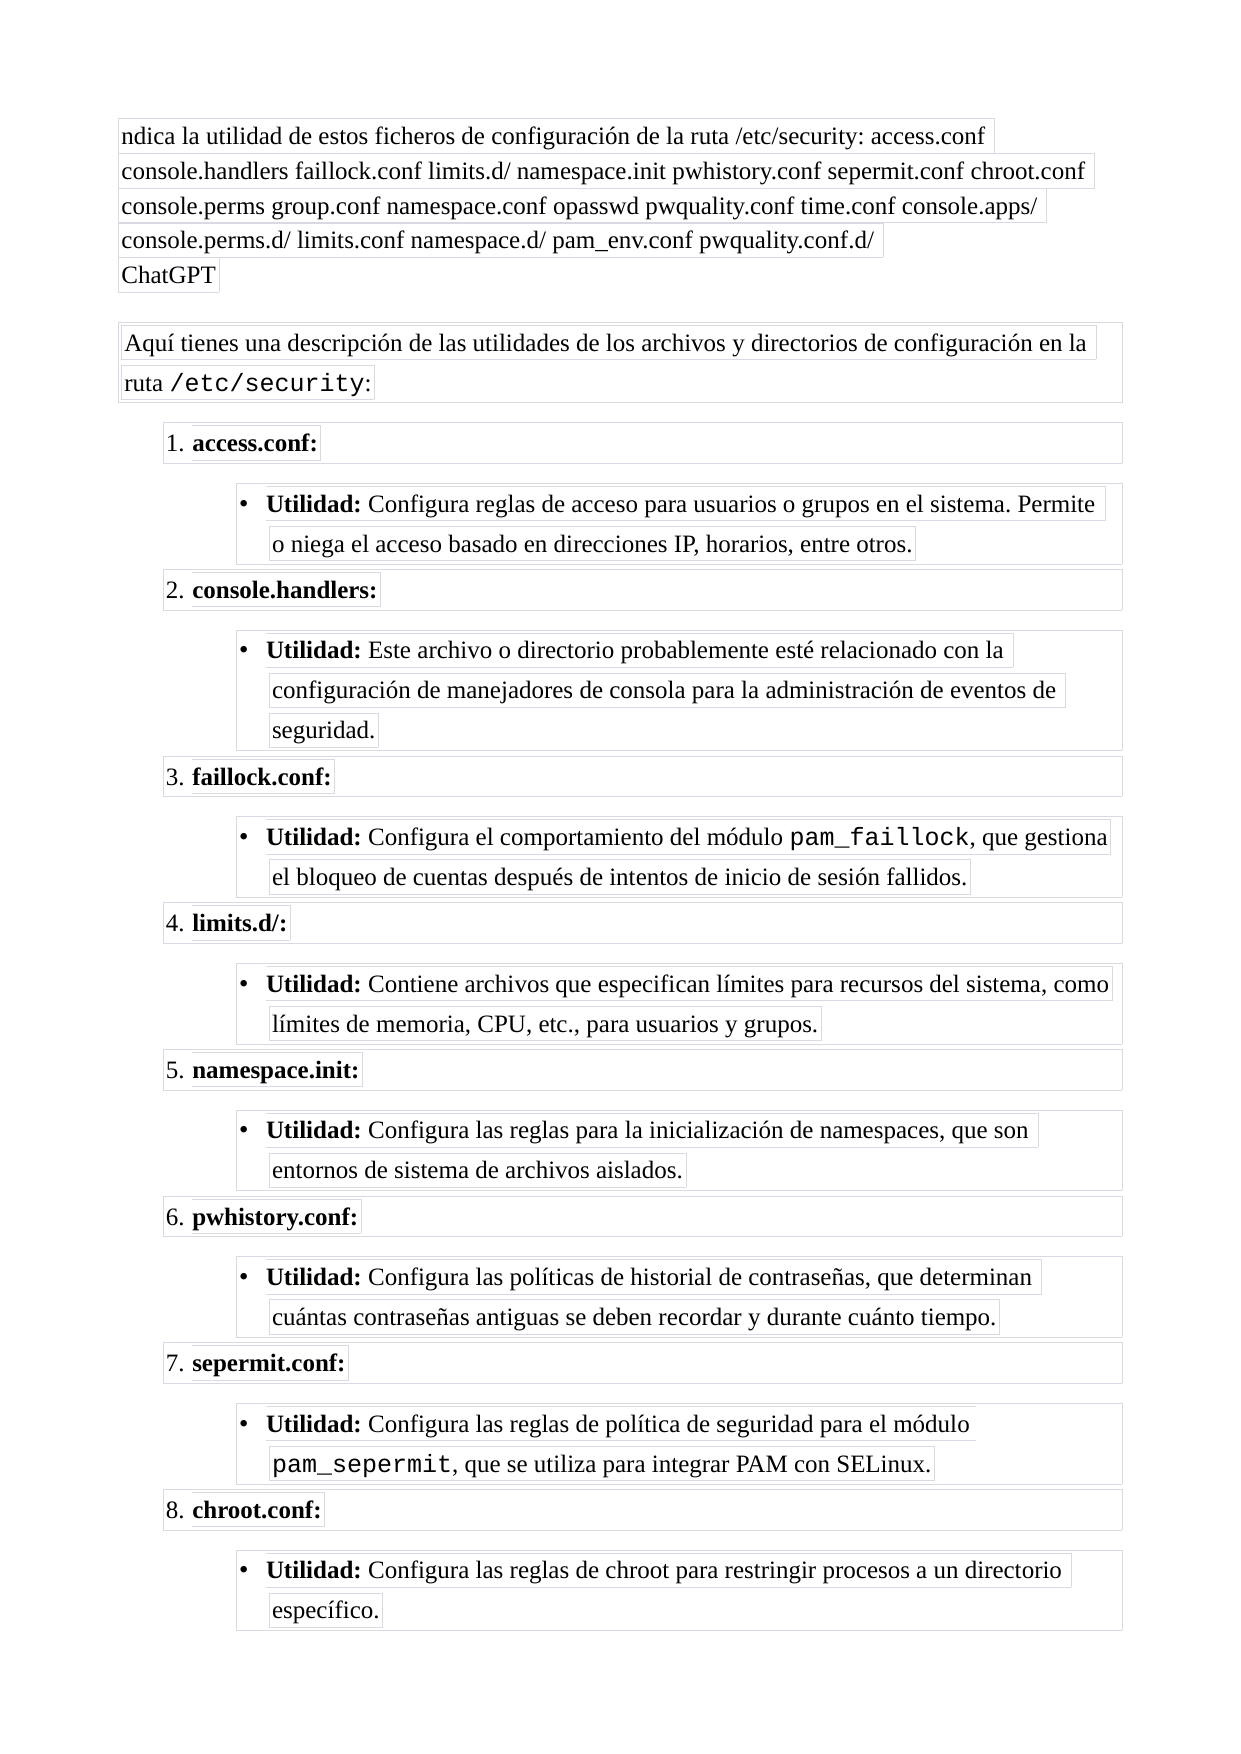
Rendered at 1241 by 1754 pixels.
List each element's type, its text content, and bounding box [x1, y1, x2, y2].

list namespace.init: [164, 1050, 1122, 1090]
text ndica la utilidad de estos ficheros de configuración de la ruta /etc/security: access.conf console.handlers faillock.conf limits.d/ namespace.init pwhistory.conf sepermit.conf chroot.conf console.perms group.conf namespace.conf opasswd pwquality.conf time.conf console.apps/ console.perms.d/ limits.conf namespace.d/ pam_env.conf pwquality.conf.d/ [884, 118, 1122, 257]
list Utilidad: Configura el comportamiento del módulo pam_faillock, que gestiona el bloqueo de cuentas después de intentos de inicio de sesión fallidos. [237, 817, 1122, 897]
list Utilidad: Configura las políticas de historial de contraseñas, que determinan cuántas contraseñas antiguas se deben recordar y durante cuánto tiempo. [237, 1257, 1122, 1337]
text [220, 257, 1122, 292]
list chroot.conf: [164, 1490, 1122, 1530]
list Utilidad: Contiene archivos que especifican límites para recursos del sistema, como límites de memoria, CPU, etc., para usuarios y grupos. [237, 964, 1122, 1044]
text ndica la utilidad de estos ficheros de configuración de la ruta /etc/security: access.conf console.handlers faillock.conf limits.d/ namespace.init pwhistory.conf sepermit.conf chroot.conf console.perms group.conf namespace.conf opasswd pwquality.conf time.conf console.apps/ console.perms.d/ limits.conf namespace.d/ pam_env.conf pwquality.conf.d/ [119, 119, 994, 153]
text ndica la utilidad de estos ficheros de configuración de la ruta /etc/security: access.conf console.handlers faillock.conf limits.d/ namespace.init pwhistory.conf sepermit.conf chroot.conf console.perms group.conf namespace.conf opasswd pwquality.conf time.conf console.apps/ console.perms.d/ limits.conf namespace.d/ pam_env.conf pwquality.conf.d/ [119, 154, 1094, 188]
text ndica la utilidad de estos ficheros de configuración de la ruta /etc/security: access.conf console.handlers faillock.conf limits.d/ namespace.init pwhistory.conf sepermit.conf chroot.conf console.perms group.conf namespace.conf opasswd pwquality.conf time.conf console.apps/ console.perms.d/ limits.conf namespace.d/ pam_env.conf pwquality.conf.d/ [119, 189, 1046, 222]
text ndica la utilidad de estos ficheros de configuración de la ruta /etc/security: access.conf console.handlers faillock.conf limits.d/ namespace.init pwhistory.conf sepermit.conf chroot.conf console.perms group.conf namespace.conf opasswd pwquality.conf time.conf console.apps/ console.perms.d/ limits.conf namespace.d/ pam_env.conf pwquality.conf.d/ [119, 224, 883, 257]
list Utilidad: Configura las reglas de chroot para restringir procesos a un directorio específico. [237, 1551, 1122, 1630]
list Utilidad: Configura las reglas de política de seguridad para el módulo pam_sepermit, que se utiliza para integrar PAM con SELinux. [237, 1404, 1122, 1484]
text ChatGPT [119, 258, 219, 292]
text Aquí tienes una descripción de las utilidades de los archivos y directorios de configuración en la ruta /etc/security: [119, 323, 1122, 402]
list Utilidad: Este archivo o directorio probablemente esté relacionado con la configuración de manejadores de consola para la administración de eventos de seguridad. [237, 631, 1122, 750]
list limits.d/: [164, 903, 1122, 943]
list faillock.conf: [164, 757, 1122, 796]
list access.conf: [164, 423, 1122, 463]
list pwhistory.conf: [164, 1197, 1122, 1236]
list Utilidad: Configura reglas de acceso para usuarios o grupos en el sistema. Permite o niega el acceso basado en direcciones IP, horarios, entre otros. [237, 484, 1122, 564]
list console.handlers: [164, 570, 1122, 610]
list sepermit.conf: [164, 1343, 1122, 1383]
list Utilidad: Configura las reglas para la inicialización de namespaces, que son entornos de sistema de archivos aislados. [237, 1111, 1122, 1190]
